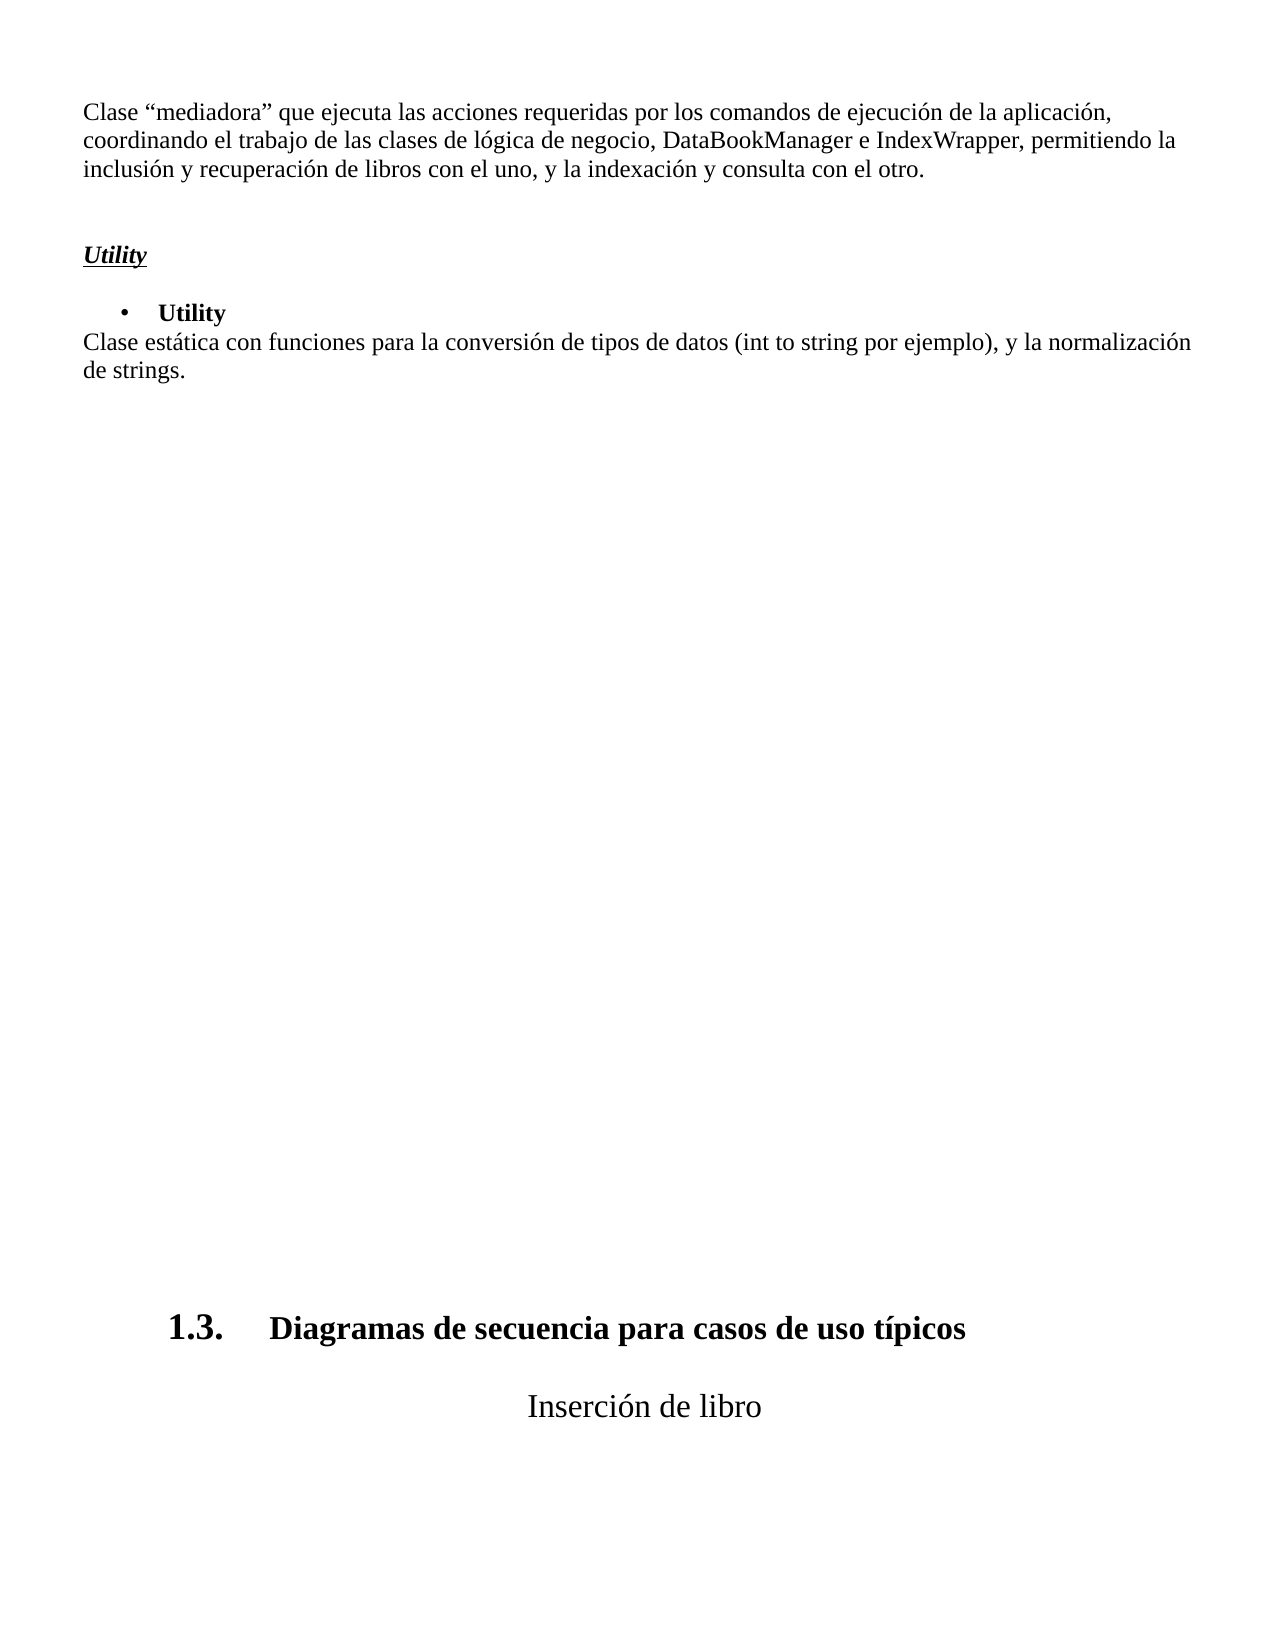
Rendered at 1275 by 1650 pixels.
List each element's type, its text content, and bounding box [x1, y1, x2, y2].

text Clase “mediadora” que ejecuta las acciones requeridas por los comandos de ejecución de la aplicación, coordinando el trabajo de las clases de lógica de negocio, DataBookManager e IndexWrapper, permitiendo la inclusión y recuperación de libros con el uno, y la indexación y consulta con el otro. [83, 97, 1206, 183]
list Diagramas de secuencia para casos de uso típicos [158, 1304, 1206, 1347]
list Utility [120, 298, 1206, 327]
text Inserción de libro [83, 1386, 1206, 1424]
text Clase estática con funciones para la conversión de tipos de datos (int to string por ejemplo), y la normalización de strings. [83, 327, 1206, 384]
text Utility [83, 241, 1206, 269]
